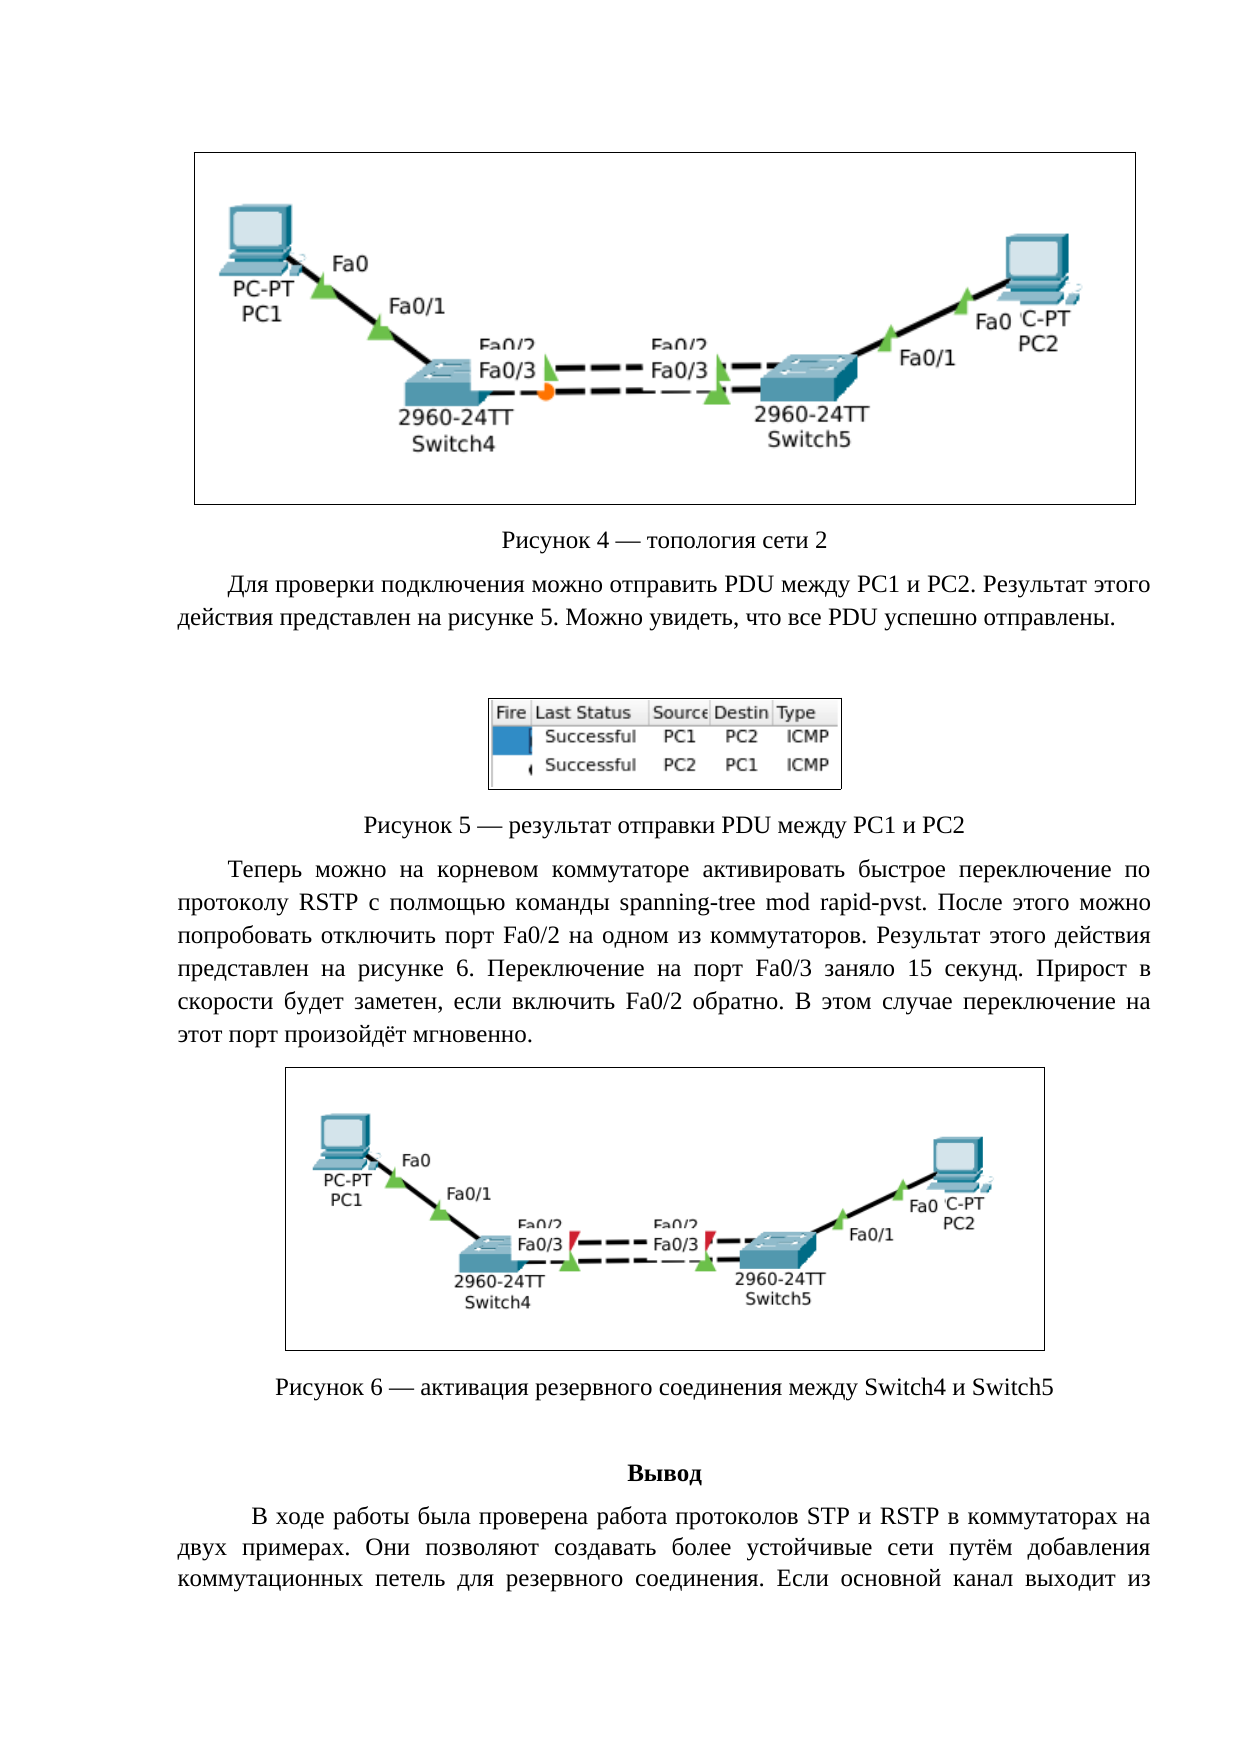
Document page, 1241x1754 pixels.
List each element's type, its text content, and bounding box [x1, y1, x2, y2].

text В ходе работы была проверена работа протоколов STP и RSTP в коммутаторах на двух примерах. Они позволяют создавать более устойчивые сети путём добавления коммутационных петель для резервного соединения. Если основной канал выходит из [177, 1501, 1152, 1592]
text Теперь можно на корневом коммутаторе активировать быстрое переключение по протоколу RSTP с полмощью команды spanning-tree mod rapid-pvst. После этого можно попробовать отключить порт Fa0/2 на одном из коммутаторов. Результат этого действия представлен на рисунке 6. Переключение на порт Fa0/3 заняло 15 секунд. Прирост в скорости будет заметен, если включить Fa0/2 обратно. В этом случае переключение на этот порт произойдёт мгновенно. [177, 854, 1152, 1048]
picture [287, 1069, 1041, 1348]
text Рисунок 4 — топология сети 2 [177, 166, 1152, 554]
picture [196, 154, 1133, 502]
text Рисунок 5 — результат отправки PDU между PC1 и PC2 [177, 697, 1152, 839]
picture [491, 700, 838, 787]
text Рисунок 6 — активация резервного соединения между Switch4 и Switch5 [177, 1067, 1152, 1400]
text Для проверки подключения можно отправить PDU между PC1 и PC2. Результат этого действия представлен на рисунке 5. Можно увидеть, что все PDU успешно отправлены. [177, 569, 1152, 631]
text Вывод [177, 1458, 1152, 1487]
